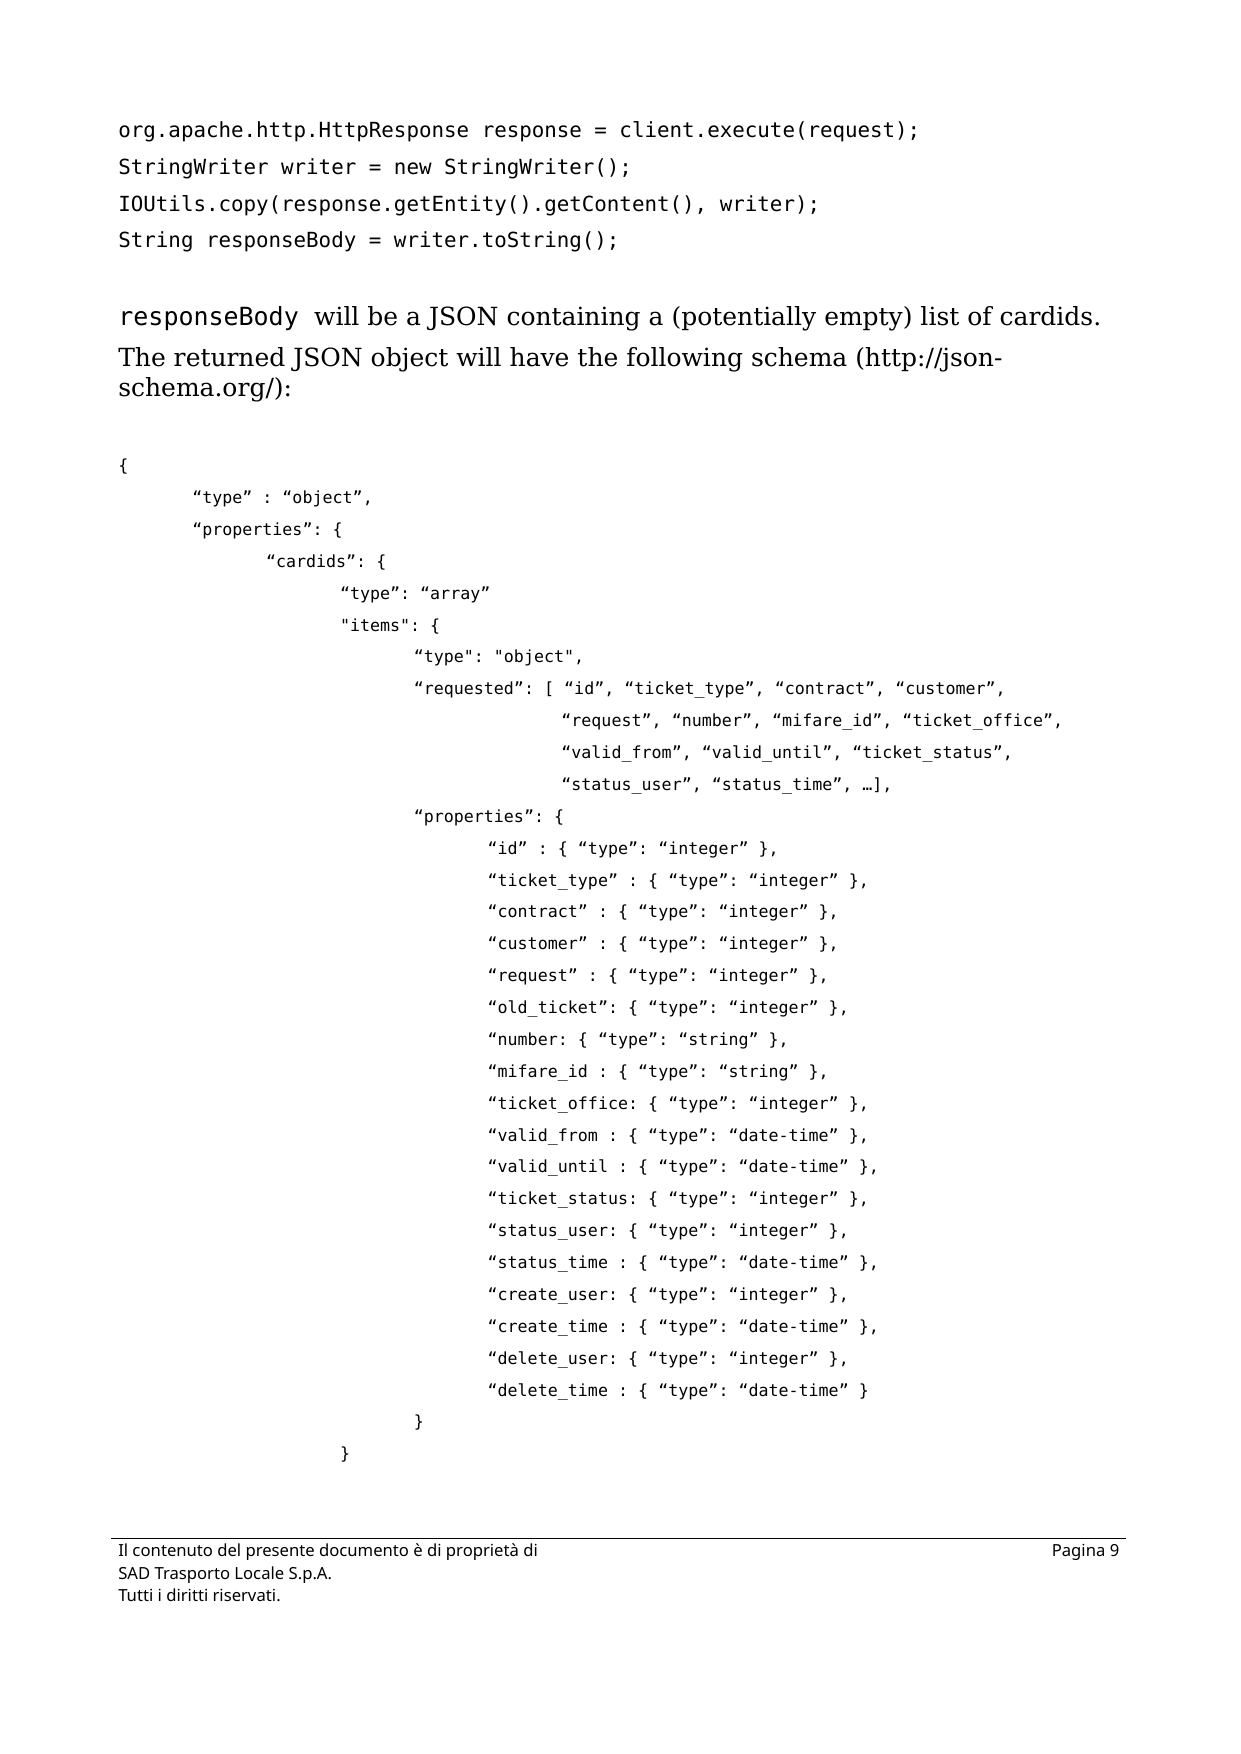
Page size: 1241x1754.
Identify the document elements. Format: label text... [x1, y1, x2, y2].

text The returned JSON object will have the following schema (http://json-schema.org/): [118, 344, 1122, 402]
text “requested”: [ “id”, “ticket_type”, “contract”, “customer”, [118, 679, 1122, 699]
text “contract” : { “type”: “integer” }, [118, 902, 1122, 922]
text “ticket_type” : { “type”: “integer” }, [118, 871, 1122, 890]
text "items": { [118, 616, 1122, 635]
text } [118, 1412, 1122, 1432]
text String responseBody = writer.toString(); [118, 228, 1122, 253]
text “status_user”, “status_time”, …], [118, 775, 1122, 794]
text “status_user: { “type”: “integer” }, [118, 1221, 1122, 1241]
text { [118, 456, 1122, 476]
text “valid_until : { “type”: “date-time” }, [118, 1157, 1122, 1177]
text “ticket_status: { “type”: “integer” }, [118, 1189, 1122, 1209]
text “delete_user: { “type”: “integer” }, [118, 1349, 1122, 1368]
text “create_time : { “type”: “date-time” }, [118, 1317, 1122, 1336]
text “mifare_id : { “type”: “string” }, [118, 1062, 1122, 1081]
text “valid_from”, “valid_until”, “ticket_status”, [118, 743, 1122, 762]
text “number: { “type”: “string” }, [118, 1030, 1122, 1049]
text } [118, 1444, 1122, 1464]
text “request”, “number”, “mifare_id”, “ticket_office”, [118, 711, 1122, 731]
text “type”: “array” [118, 584, 1122, 603]
text “request” : { “type”: “integer” }, [118, 966, 1122, 986]
text “type” : “object”, [118, 488, 1122, 507]
text StringWriter writer = new StringWriter(); [118, 155, 1122, 179]
text “type": "object", [118, 647, 1122, 667]
text “properties”: { [118, 520, 1122, 539]
text “valid_from : { “type”: “date-time” }, [118, 1126, 1122, 1145]
text “ticket_office: { “type”: “integer” }, [118, 1094, 1122, 1113]
text “create_user: { “type”: “integer” }, [118, 1285, 1122, 1304]
text “old_ticket”: { “type”: “integer” }, [118, 998, 1122, 1017]
text “id” : { “type”: “integer” }, [118, 839, 1122, 858]
text org.apache.http.HttpResponse response = client.execute(request); [118, 118, 1122, 142]
text “delete_time : { “type”: “date-time” } [118, 1381, 1122, 1400]
text responseBody will be a JSON containing a (potentially empty) list of cardids. [118, 302, 1122, 331]
text “cardids”: { [118, 552, 1122, 571]
text “customer” : { “type”: “integer” }, [118, 934, 1122, 954]
text “properties”: { [118, 807, 1122, 826]
text IOUtils.copy(response.getEntity().getContent(), writer); [118, 192, 1122, 216]
text “status_time : { “type”: “date-time” }, [118, 1253, 1122, 1272]
